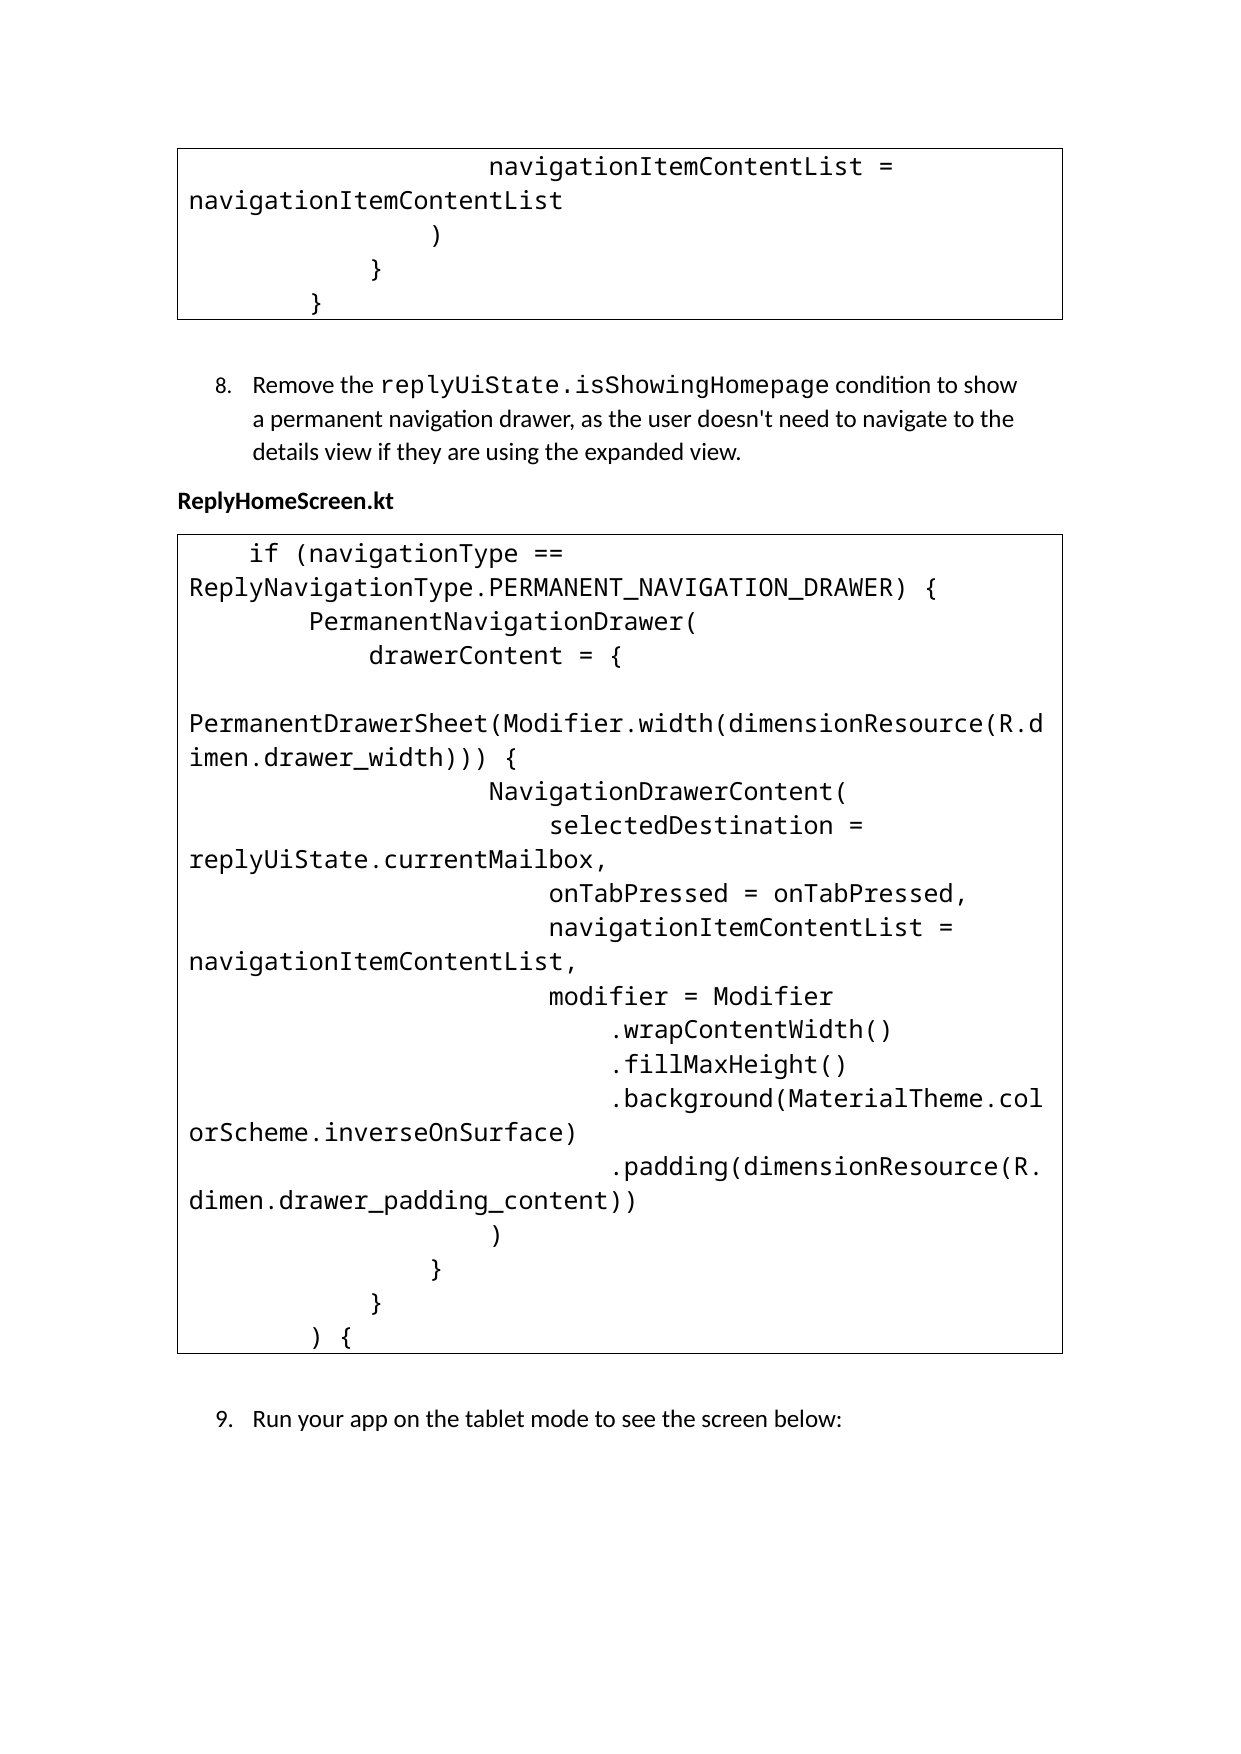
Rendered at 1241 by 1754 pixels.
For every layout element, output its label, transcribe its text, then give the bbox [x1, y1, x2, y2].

text ReplyHomeScreen.kt [177, 485, 1063, 516]
list Remove the replyUiState.isShowingHomepage condition to show a permanent navigation drawer, as the user doesn't need to navigate to the details view if they are using the expanded view. [215, 369, 1063, 466]
list Run your app on the tablet mode to see the screen below: [215, 1403, 1063, 1434]
table_header if (navigationType == ReplyNavigationType.PERMANENT_NAVIGATION_DRAWER) { PermanentNavigationDrawer( drawerContent = { PermanentDrawerSheet(Modifier.width(dimensionResource(R.dimen.drawer_width))) { NavigationDrawerContent( selectedDestination = replyUiState.currentMailbox, onTabPressed = onTabPressed, navigationItemContentList = navigationItemContentList, modifier = Modifier .wrapContentWidth() .fillMaxHeight() .background(MaterialTheme.colorScheme.inverseOnSurface) .padding(dimensionResource(R.dimen.drawer_padding_content)) ) } } ) { [178, 535, 1062, 1353]
table_header navigationItemContentList = navigationItemContentList ) } } [178, 149, 1062, 319]
